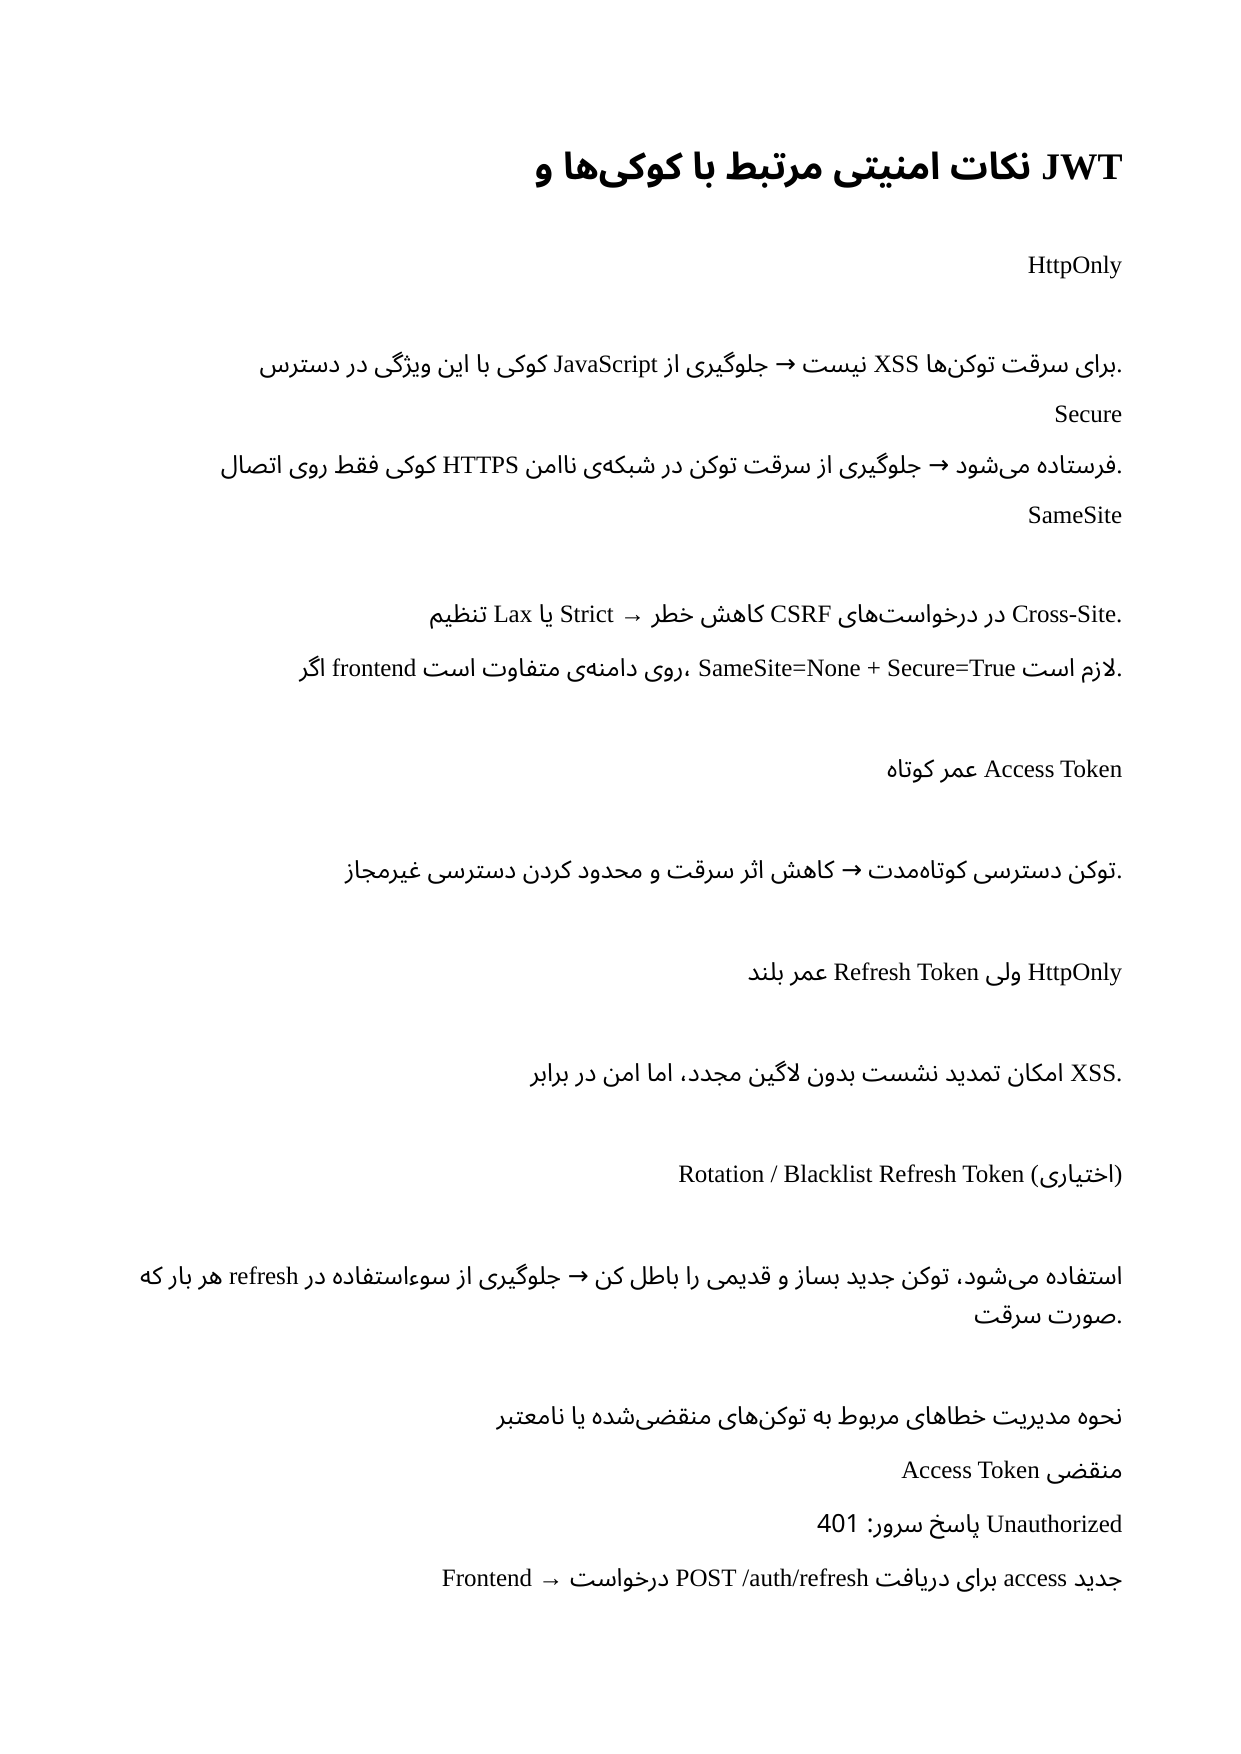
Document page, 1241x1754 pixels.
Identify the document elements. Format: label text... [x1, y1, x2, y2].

text اگر frontend روی دامنه‌ی متفاوت است، SameSite=None + Secure=True لازم است. [118, 649, 1122, 683]
text نحوه مدیریت خطاهای مربوط به توکن‌های منقضی‌شده یا نامعتبر [118, 1398, 1122, 1432]
text کوکی با این ویژگی در دسترس JavaScript نیست → جلوگیری از XSS برای سرقت توکن‌ها. [118, 345, 1122, 379]
text امکان تمدید نشست بدون لاگین مجدد، اما امن در برابر XSS. [118, 1055, 1122, 1089]
text Secure [118, 399, 1122, 428]
text هر بار که refresh استفاده می‌شود، توکن جدید بساز و قدیمی را باطل کن → جلوگیری از سوءاستفاده در صورت سرقت. [118, 1257, 1122, 1331]
text Rotation / Blacklist Refresh Token (اختیاری) [118, 1156, 1122, 1190]
text پاسخ سرور: 401 Unauthorized [118, 1506, 1122, 1539]
text عمر کوتاه Access Token [118, 751, 1122, 785]
text SameSite [118, 500, 1122, 529]
text HttpOnly [118, 250, 1122, 279]
text کوکی فقط روی اتصال HTTPS فرستاده می‌شود → جلوگیری از سرقت توکن در شبکه‌ی ناامن. [118, 447, 1122, 481]
text توکن دسترسی کوتاه‌مدت → کاهش اثر سرقت و محدود کردن دسترسی غیرمجاز. [118, 852, 1122, 886]
subtitle نکات امنیتی مرتبط با کوکی‌ها و JWT [118, 139, 1122, 190]
text Access Token منقضی [118, 1452, 1122, 1486]
text عمر بلند Refresh Token ولی HttpOnly [118, 953, 1122, 987]
text تنظیم Lax یا Strict → کاهش خطر CSRF در درخواست‌های Cross-Site. [118, 596, 1122, 630]
text Frontend → درخواست POST /auth/refresh برای دریافت access جدید [118, 1559, 1122, 1593]
